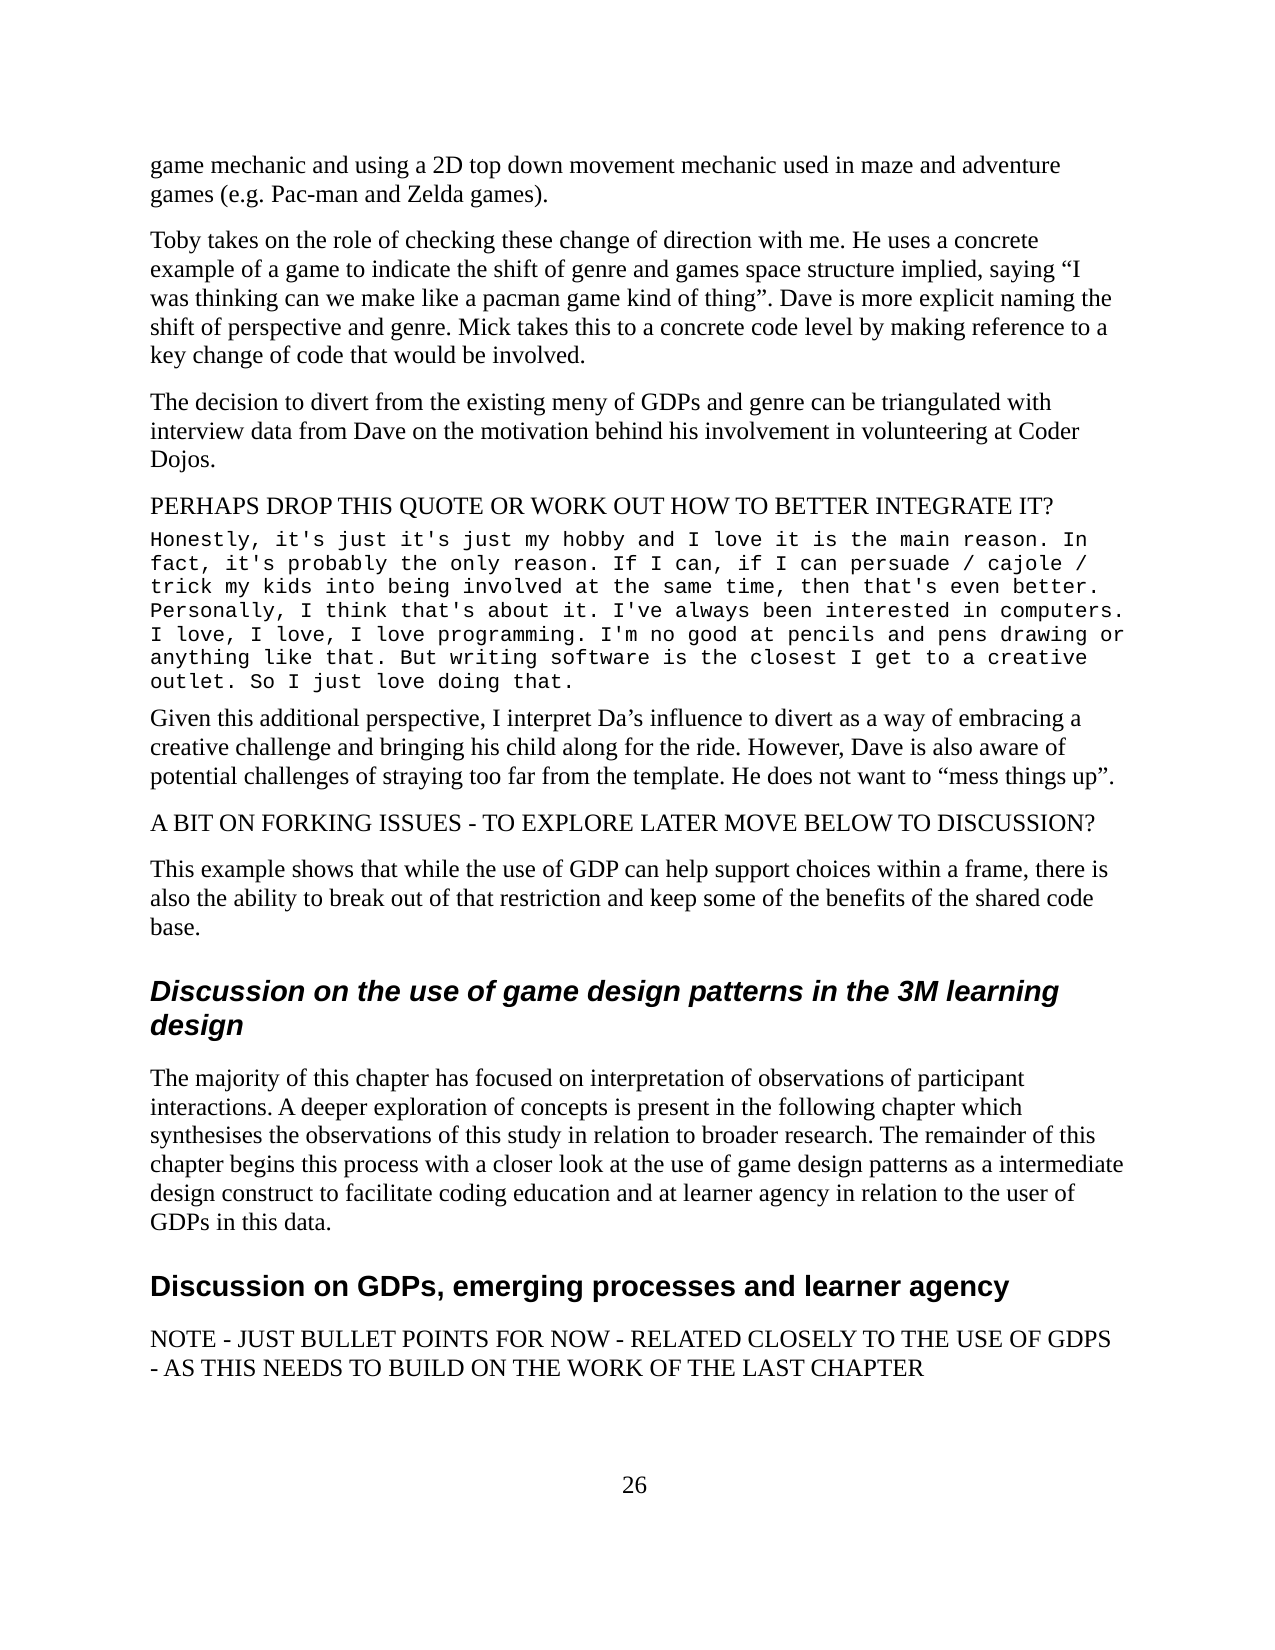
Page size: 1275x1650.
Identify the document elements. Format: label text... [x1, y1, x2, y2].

subtitle Discussion on GDPs, emerging processes and learner agency [150, 1269, 1125, 1303]
text PERHAPS DROP THIS QUOTE OR WORK OUT HOW TO BETTER INTEGRATE IT? [150, 491, 1125, 520]
text game mechanic and using a 2D top down movement mechanic used in maze and adventure games (e.g. Pac-man and Zelda games). [150, 150, 1125, 207]
text Honestly, it's just it's just my hobby and I love it is the main reason. In fact, it's probably the only reason. If I can, if I can persuade / cajole / trick my kids into being involved at the same time, then that's even better. Personally, I think that's about it. I've always been interested in computers. I love, I love, I love programming. I'm no good at pencils and pens drawing or anything like that. But writing software is the closest I get to a creative outlet. So I just love doing that. [150, 529, 1125, 694]
text NOTE - JUST BULLET POINTS FOR NOW - RELATED CLOSELY TO THE USE OF GDPS - AS THIS NEEDS TO BUILD ON THE WORK OF THE LAST CHAPTER [150, 1324, 1125, 1382]
text The decision to divert from the existing meny of GDPs and genre can be triangulated with interview data from Dave on the motivation behind his involvement in volunteering at Coder Dojos. [150, 387, 1125, 473]
text A BIT ON FORKING ISSUES - TO EXPLORE LATER MOVE BELOW TO DISCUSSION? [150, 808, 1125, 836]
subtitle Discussion on the use of game design patterns in the 3M learning design [150, 974, 1125, 1042]
text Given this additional perspective, I interpret Da’s influence to divert as a way of embracing a creative challenge and bringing his child along for the ride. However, Dave is also aware of potential challenges of straying too far from the template. He does not want to “mess things up”. [150, 703, 1125, 790]
text Toby takes on the role of checking these change of direction with me. He uses a concrete example of a game to indicate the shift of genre and games space structure implied, saying “I was thinking can we make like a pacman game kind of thing”. Dave is more explicit naming the shift of perspective and genre. Mick takes this to a concrete code level by making reference to a key change of code that would be involved. [150, 225, 1125, 369]
text This example shows that while the use of GDP can help support choices within a frame, there is also the ability to break out of that restriction and keep some of the benefits of the shared code base. [150, 854, 1125, 941]
text The majority of this chapter has focused on interpretation of observations of participant interactions. A deeper exploration of concepts is present in the following chapter which synthesises the observations of this study in relation to broader research. The remainder of this chapter begins this process with a closer look at the use of game design patterns as a intermediate design construct to facilitate coding education and at learner agency in relation to the user of GDPs in this data. [150, 1063, 1125, 1236]
